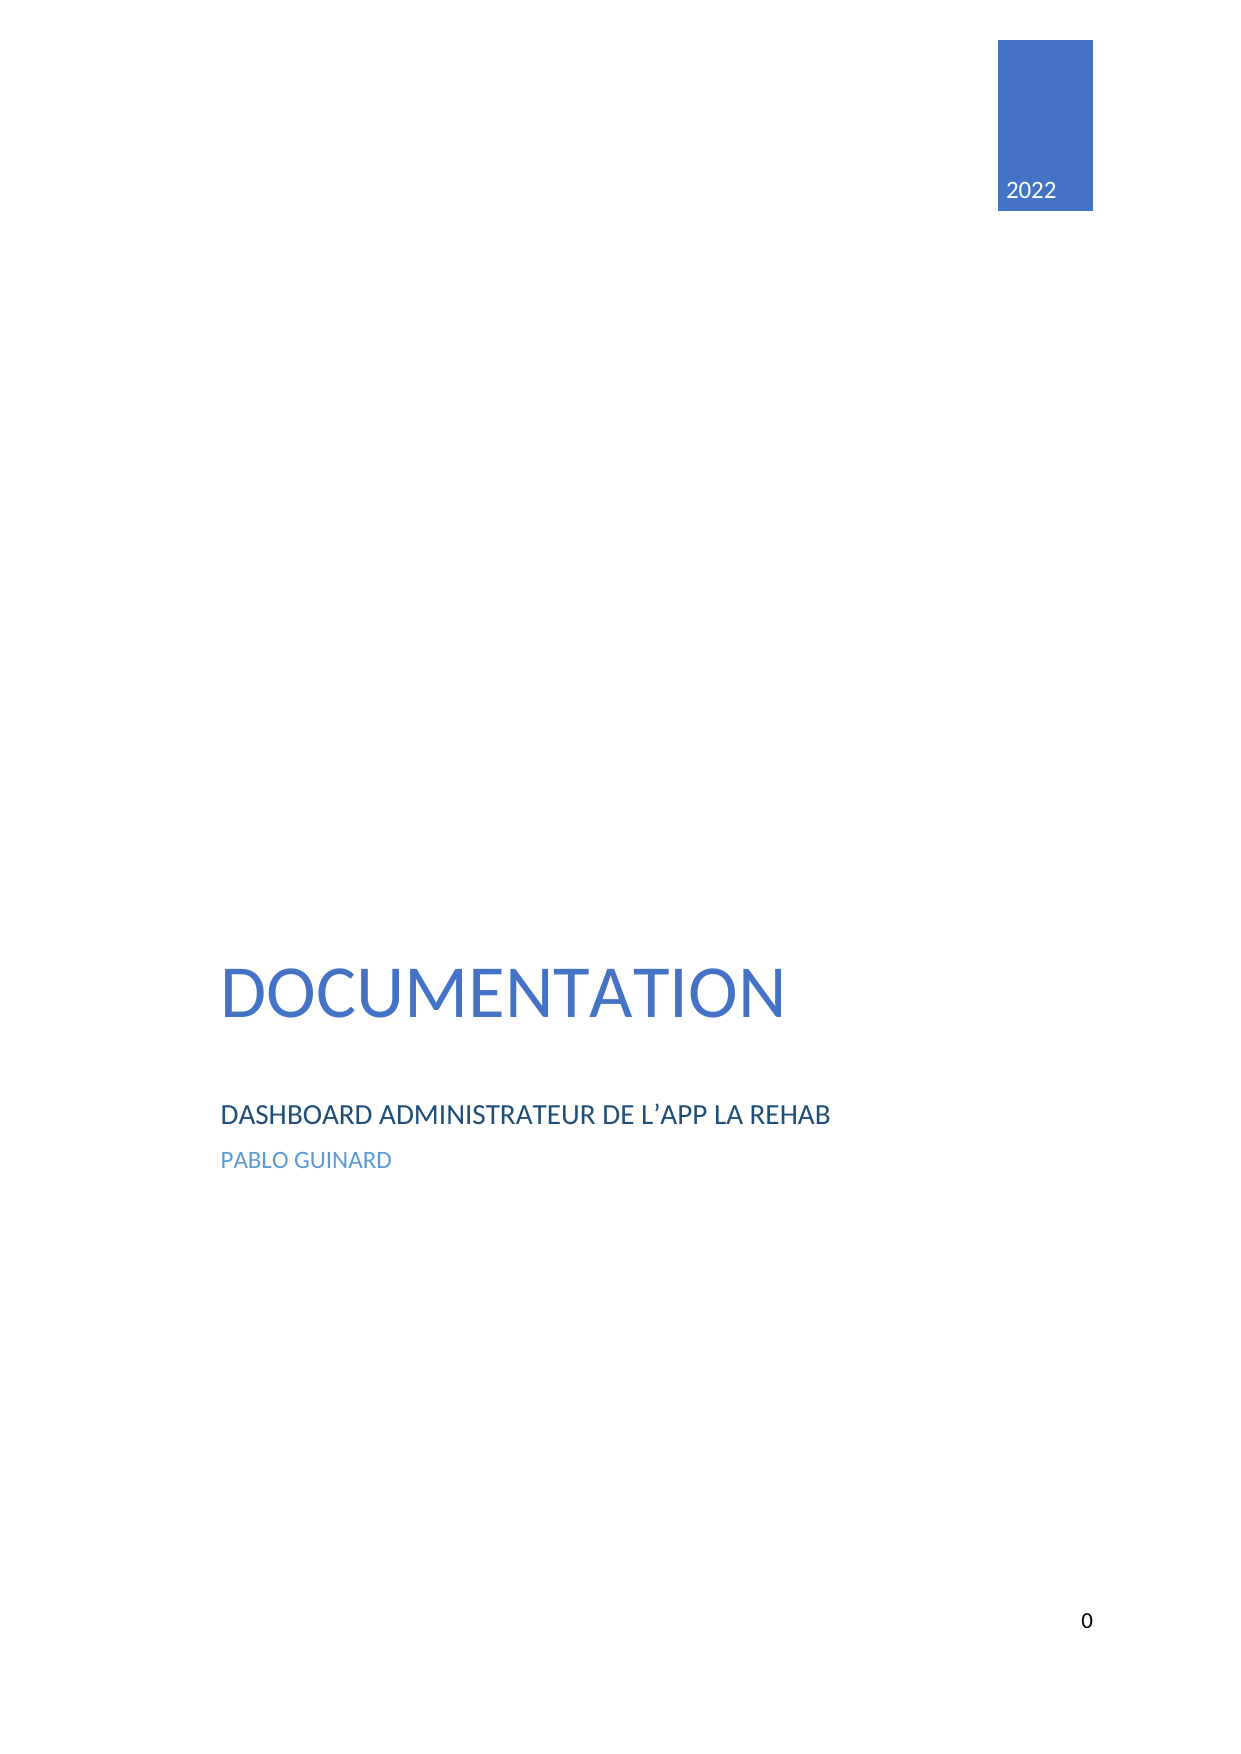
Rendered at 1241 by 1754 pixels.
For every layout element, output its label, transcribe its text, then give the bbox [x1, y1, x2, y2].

text Pablo Guinard [220, 1144, 965, 1172]
text Dashboard administrateur de l’app la rehab [220, 1096, 965, 1132]
text DOCUMENTATION [220, 951, 965, 1034]
